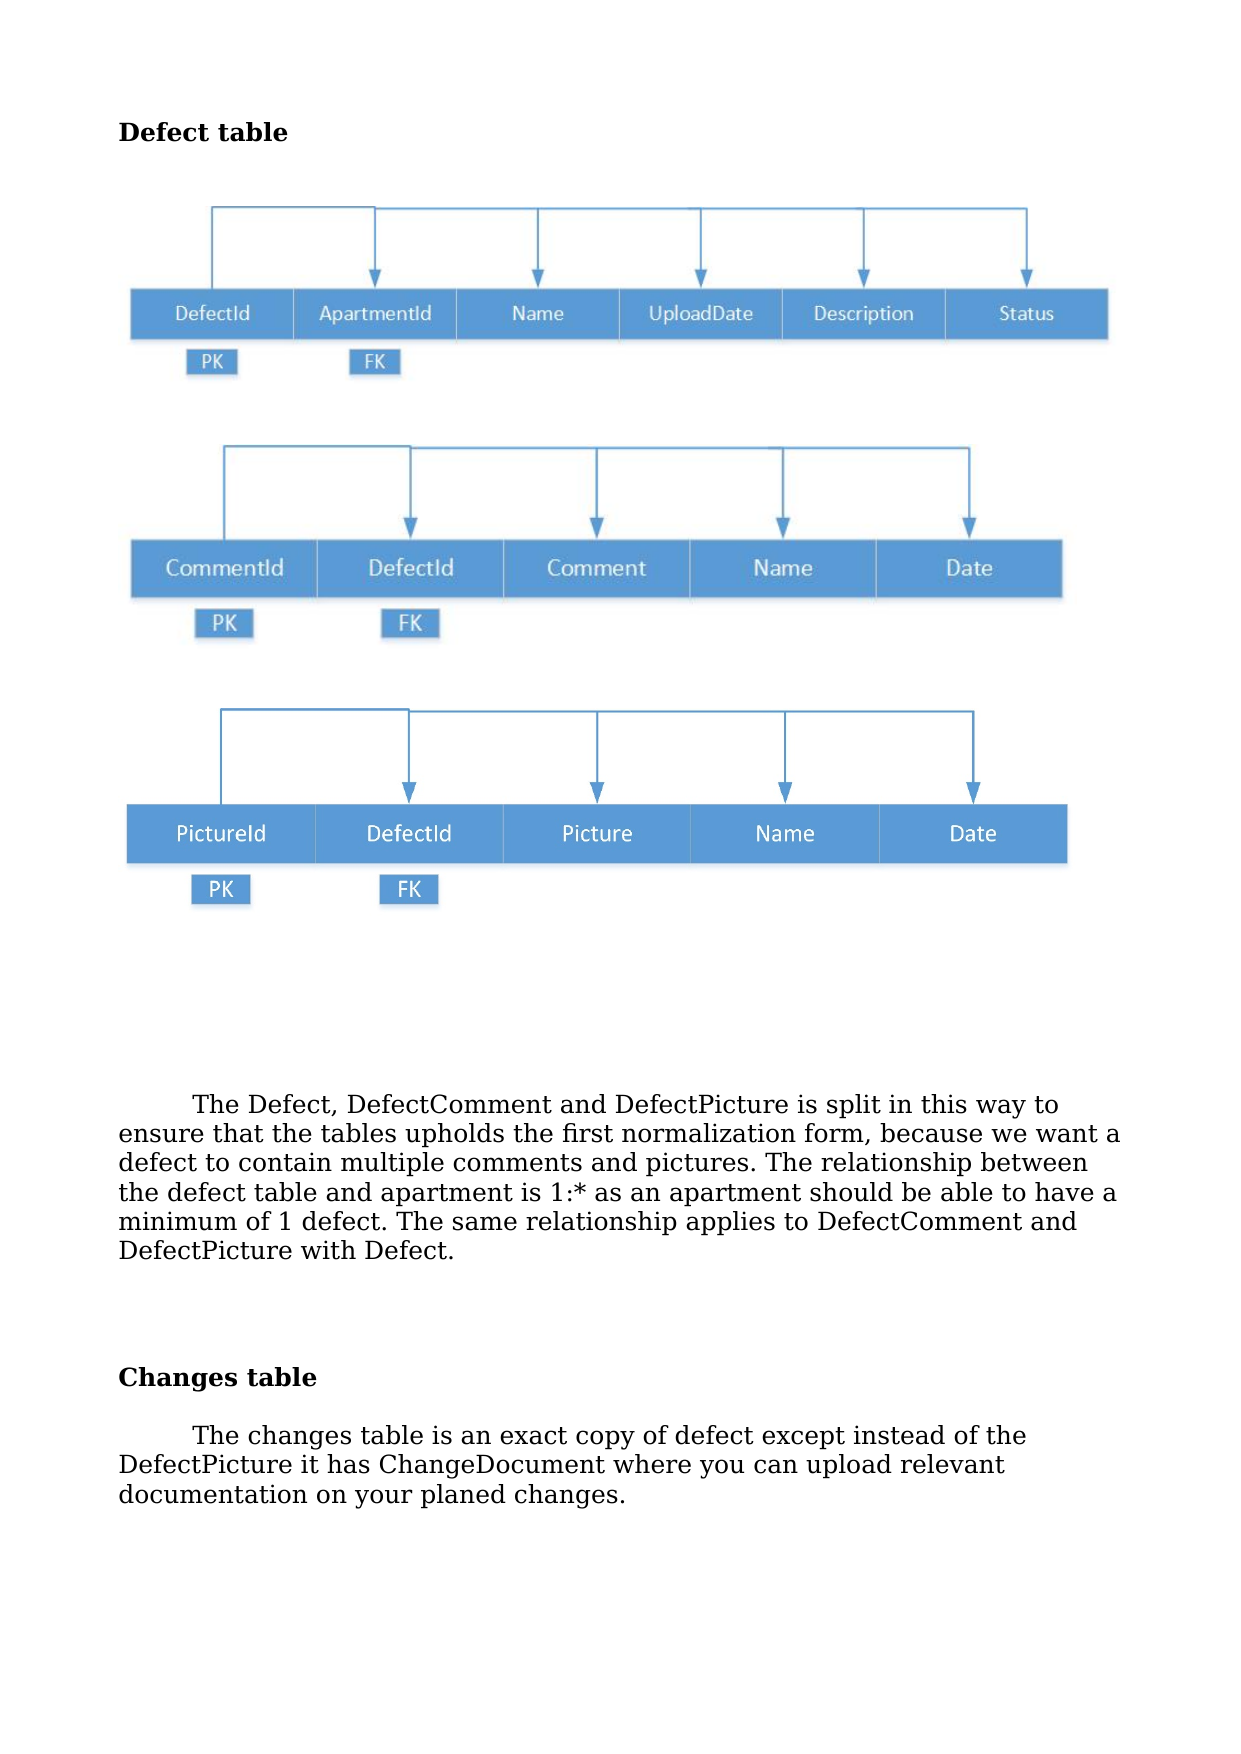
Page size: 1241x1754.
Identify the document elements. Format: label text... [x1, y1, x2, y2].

text The Defect, DefectComment and DefectPicture is split in this way to ensure that the tables upholds the first normalization form, because we want a defect to contain multiple comments and pictures. The relationship between the defect table and apartment is 1:* as an apartment should be able to have a minimum of 1 defect. The same relationship applies to DefectComment and DefectPicture with Defect. [118, 1090, 1122, 1265]
text Changes table [118, 1363, 1122, 1392]
text The changes table is an exact copy of defect except instead of the DefectPicture it has ChangeDocument where you can upload relevant documentation on your planed changes. [118, 1421, 1122, 1509]
text Defect table [118, 118, 1122, 147]
